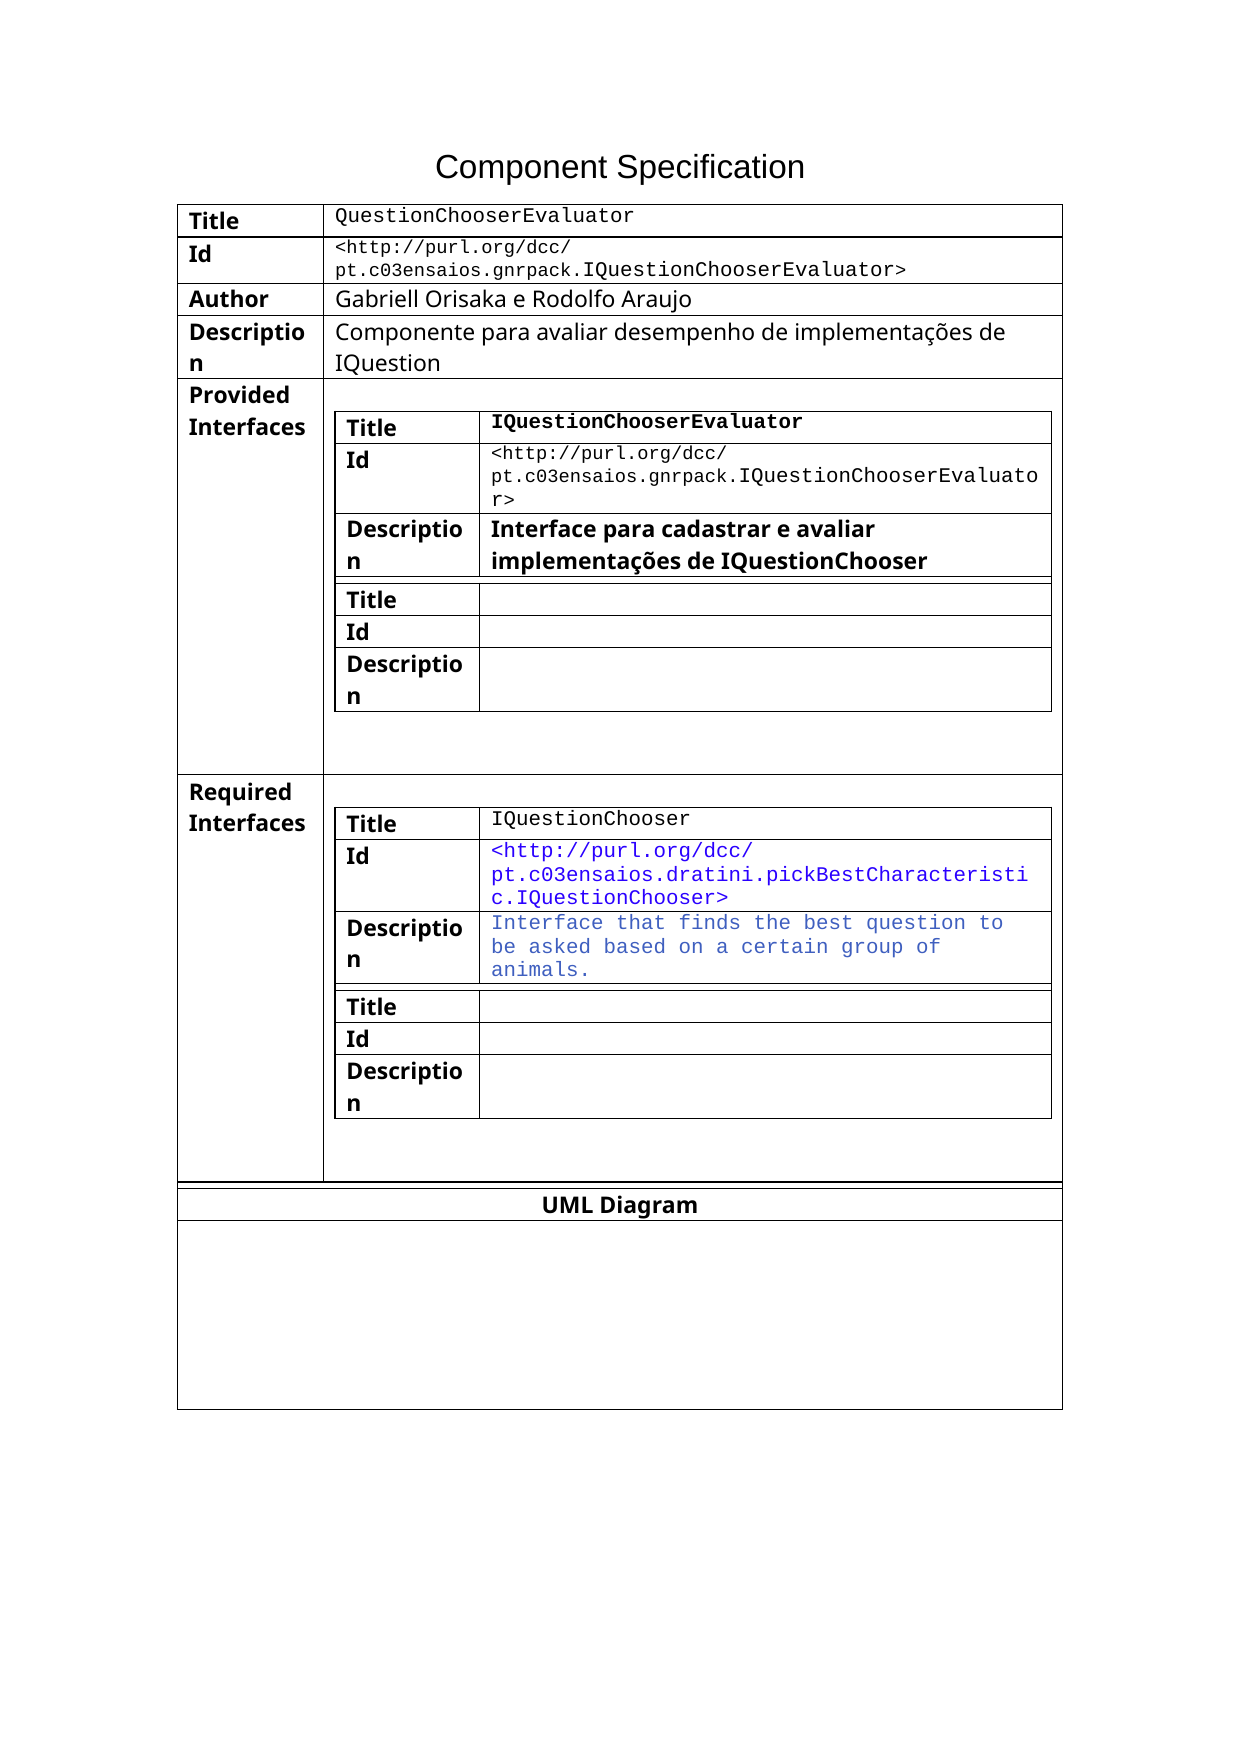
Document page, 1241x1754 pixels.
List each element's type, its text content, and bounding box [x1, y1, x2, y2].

table_cell Id [336, 616, 479, 647]
table_header IQuestionChooser [480, 808, 1051, 839]
table_cell [324, 379, 1062, 774]
table_cell Description [336, 1055, 479, 1118]
table_cell Title [336, 991, 479, 1022]
table_cell [480, 1023, 1051, 1054]
table_cell Id [336, 444, 479, 512]
table_cell Provided Interfaces [178, 379, 323, 774]
table_cell [480, 991, 1051, 1022]
table_cell Componente para avaliar desempenho de implementações de IQuestion [324, 316, 1062, 378]
table_cell [480, 1055, 1051, 1118]
table_header Title [178, 205, 323, 236]
table_cell Description [336, 912, 479, 983]
table_cell UML Diagram [178, 1189, 1062, 1220]
table_cell Author [178, 284, 323, 315]
table_cell [178, 1221, 1062, 1409]
table_header QuestionChooserEvaluator [324, 205, 1062, 236]
table_cell Id [178, 238, 323, 282]
table_header IQuestionChooserEvaluator [480, 412, 1051, 443]
table_cell Id [336, 840, 479, 911]
table_cell Title [336, 584, 479, 615]
table_cell [480, 616, 1051, 647]
table_cell Gabriell Orisaka e Rodolfo Araujo [324, 284, 1062, 315]
table_header Title [336, 808, 479, 839]
table_cell [324, 775, 1062, 1181]
table_header Title [336, 412, 479, 443]
table_cell [178, 1183, 1062, 1188]
table_cell Required Interfaces [178, 775, 323, 1181]
table_cell Description [336, 648, 479, 711]
table_cell <http://purl.org/dcc/pt.c03ensaios.gnrpack.IQuestionChooserEvaluator> [480, 444, 1051, 512]
table_cell <http://purl.org/dcc/pt.c03ensaios.gnrpack.IQuestionChooserEvaluator> [324, 238, 1062, 282]
text Component Specification [177, 148, 1063, 186]
table_cell <http://purl.org/dcc/pt.c03ensaios.dratini.pickBestCharacteristic.IQuestionChooser> [480, 840, 1051, 911]
table_cell [480, 584, 1051, 615]
table_cell Interface that finds the best question to be asked based on a certain group of animals. [480, 912, 1051, 983]
table_cell Description [178, 316, 323, 378]
table_cell Id [336, 1023, 479, 1054]
table_cell Interface para cadastrar e avaliar implementações de IQuestionChooser [480, 514, 1051, 576]
table_cell [336, 984, 1051, 990]
table_cell Description [336, 514, 479, 576]
table_cell [480, 648, 1051, 711]
table_cell [336, 577, 1051, 583]
